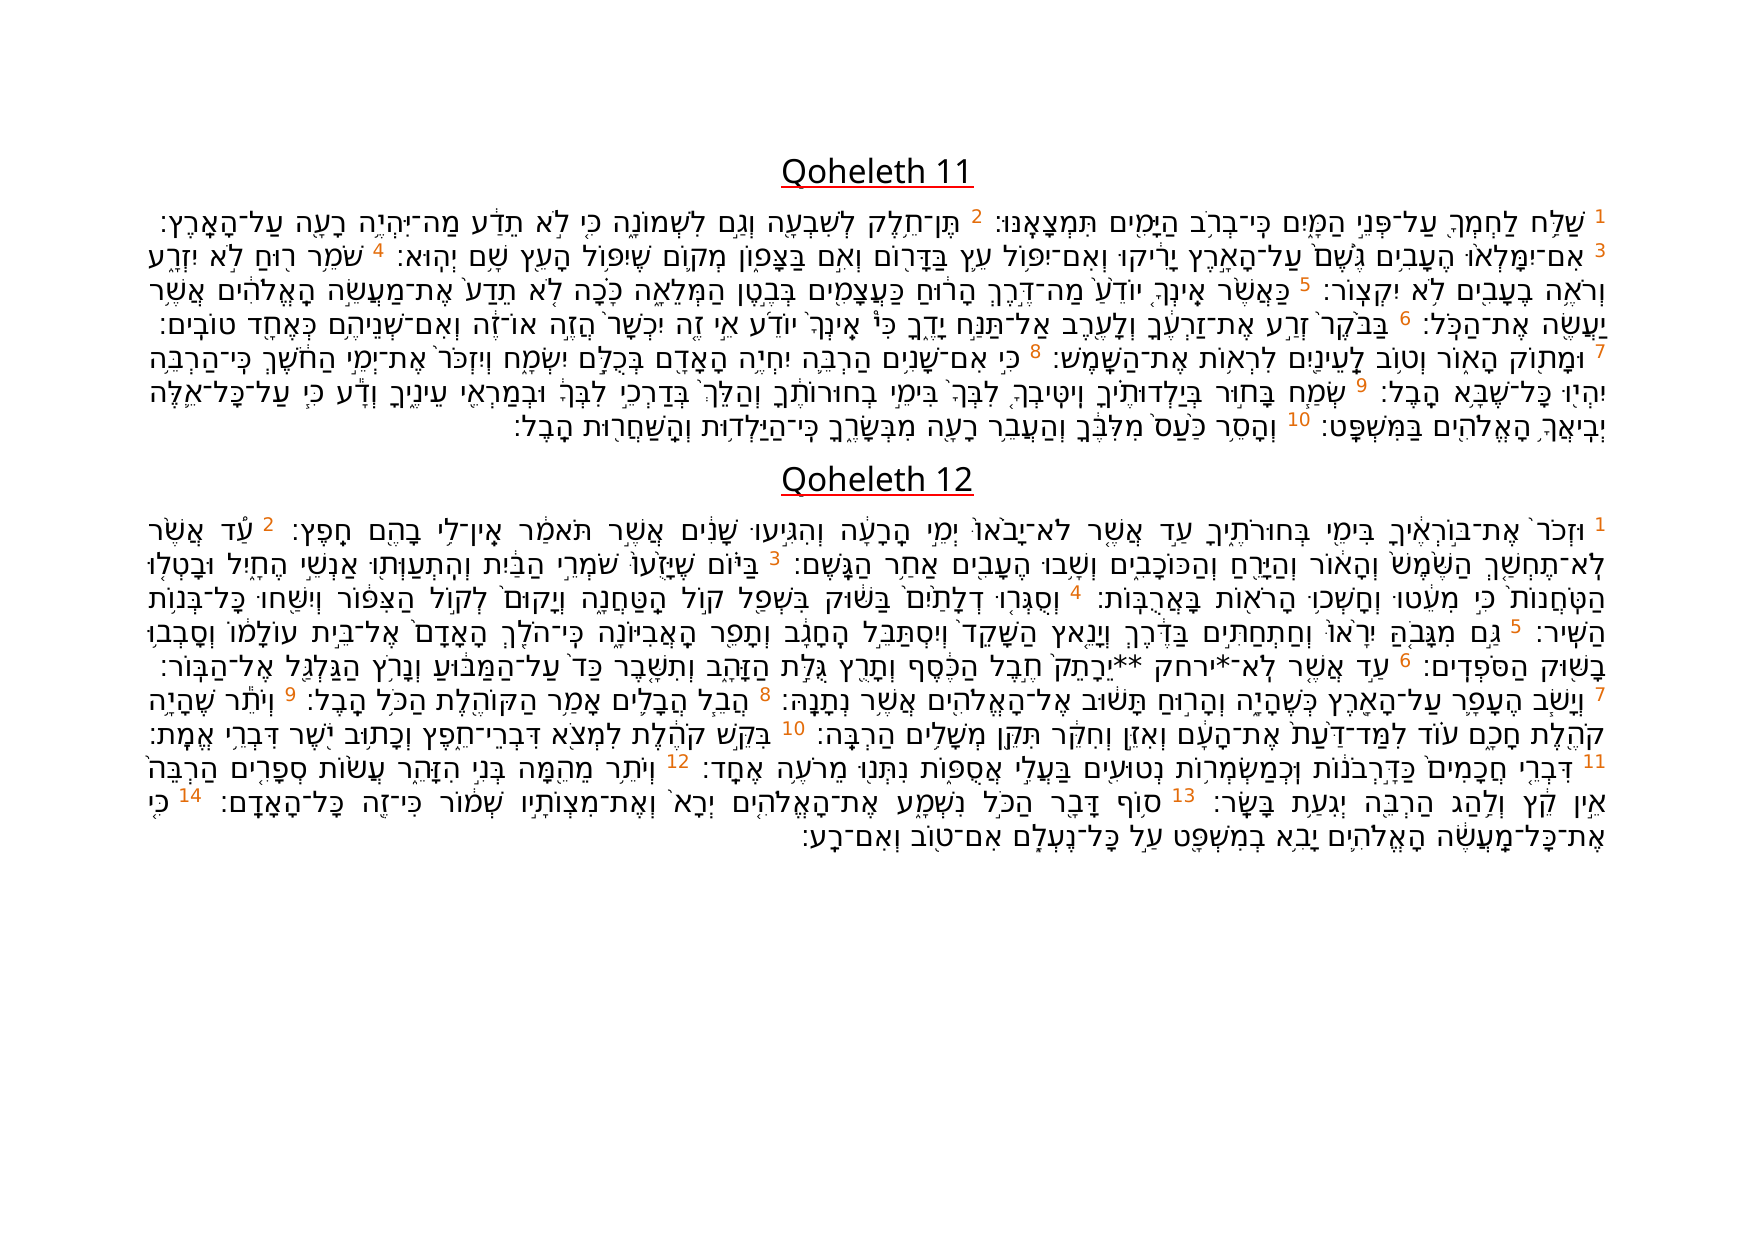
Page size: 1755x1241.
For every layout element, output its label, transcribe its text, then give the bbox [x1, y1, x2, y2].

text 1 וּזְכֹר֙ אֶת־בּ֣וֹרְאֶ֔יךָ בִּימֵ֖י בְּחוּרֹתֶ֑יךָ עַ֣ד אֲשֶׁ֤ר לֹא־יָבֹ֙אוּ֙ יְמֵ֣י הָֽרָעָ֔ה וְהִגִּ֣יעוּ שָׁנִ֔ים אֲשֶׁ֣ר תֹּאמַ֔ר אֵֽין־לִ֥י בָהֶ֖ם חֵֽפֶץ׃ 2 עַ֠ד אֲשֶׁ֨ר לֹֽא־תֶחְשַׁ֤ךְ הַשֶּׁ֙מֶשׁ֙ וְהָא֔וֹר וְהַיָּרֵ֖חַ וְהַכּוֹכָבִ֑ים וְשָׁ֥בוּ הֶעָבִ֖ים אַחַ֥ר הַגָּֽשֶׁם׃ ‬‬‬3 בַּיּ֗וֹם שֶׁיָּזֻ֙עוּ֙ שֹׁמְרֵ֣י הַבַּ֔יִת וְהִֽתְעַוְּת֖וּ אַנְשֵׁ֣י הֶחָ֑יִל וּבָטְל֤וּ הַטֹּֽחֲנוֹת֙ כִּ֣י מִעֵ֔טוּ וְחָשְׁכ֥וּ הָרֹא֖וֹת בָּאֲרֻבּֽוֹת׃ ‬‬‬4 וְסֻגְּר֤וּ דְלָתַ֙יִם֙ בַּשּׁ֔וּק בִּשְׁפַ֖ל ק֣וֹל הַֽטַּחֲנָ֑ה וְיָקוּם֙ לְק֣וֹל הַצִּפּ֔וֹר וְיִשַּׁ֖חוּ כָּל־בְּנ֥וֹת הַשִּֽׁיר׃ ‬‬‬5 גַּ֣ם מִגָּבֹ֤הַּ יִרָ֙אוּ֙ וְחַתְחַתִּ֣ים בַּדֶּ֔רֶךְ וְיָנֵ֤אץ הַשָּׁקֵד֙ וְיִסְתַּבֵּ֣ל הֶֽחָגָ֔ב וְתָפֵ֖ר הָֽאֲבִיּוֹנָ֑ה כִּֽי־הֹלֵ֤ךְ הָאָדָם֙ אֶל־בֵּ֣ית עוֹלָמ֔וֹ וְסָבְב֥וּ בָשּׁ֖וּק הַסֹּפְדִֽים׃ ‬‬‬6 עַ֣ד אֲשֶׁ֤ר לֹֽא־*ירחק **יֵרָתֵק֙ חֶ֣בֶל הַכֶּ֔סֶף וְתָרֻ֖ץ גֻּלַּ֣ת הַזָּהָ֑ב וְתִשָּׁ֤בֶר כַּד֙ עַל־הַמַּבּ֔וּעַ וְנָרֹ֥ץ הַגַּלְגַּ֖ל אֶל־הַבּֽוֹר׃ ‬‬‬7 וְיָשֹׁ֧ב הֶעָפָ֛ר עַל־הָאָ֖רֶץ כְּשֶׁהָיָ֑ה וְהָר֣וּחַ תָּשׁ֔וּב אֶל־הָאֱלֹהִ֖ים אֲשֶׁ֥ר נְתָנָֽהּ׃ ‬‬‬8 הֲבֵ֧ל הֲבָלִ֛ים אָמַ֥ר הַקּוֹהֶ֖לֶת הַכֹּ֥ל הָֽבֶל׃ ‬‬‬9 וְיֹתֵ֕ר שֶׁהָיָ֥ה קֹהֶ֖לֶת חָכָ֑ם ע֗וֹד לִמַּד־דַּ֙עַת֙ אֶת־הָעָ֔ם וְאִזֵּ֣ן וְחִקֵּ֔ר תִּקֵּ֖ן מְשָׁלִ֥ים הַרְבֵּֽה׃ ‬‬‬10 בִּקֵּ֣שׁ קֹהֶ֔לֶת לִמְצֹ֖א דִּבְרֵי־חֵ֑פֶץ וְכָת֥וּב יֹ֖שֶׁר דִּבְרֵ֥י אֱמֶֽת׃ ‬‬‬11 דִּבְרֵ֤י חֲכָמִים֙ כַּדָּ֣רְבֹנ֔וֹת וּֽכְמַשְׂמְר֥וֹת נְטוּעִ֖ים בַּעֲלֵ֣י אֲסֻפּ֑וֹת נִתְּנ֖וּ מֵרֹעֶ֥ה אֶחָֽד׃ ‬‬‬12 וְיֹתֵ֥ר מֵהֵ֖מָּה בְּנִ֣י הִזָּהֵ֑ר עֲשׂ֨וֹת סְפָרִ֤ים הַרְבֵּה֙ אֵ֣ין קֵ֔ץ וְלַ֥הַג הַרְבֵּ֖ה יְגִעַ֥ת בָּשָֽׂר׃ ‬‬‬13 ס֥וֹף דָּבָ֖ר הַכֹּ֣ל נִשְׁמָ֑ע אֶת־הָאֱלֹהִ֤ים יְרָא֙ וְאֶת־מִצְוֺתָ֣יו שְׁמ֔וֹר כִּי־זֶ֖ה כָּל־הָאָדָֽם׃ ‬‬‬14 כִּ֚‬‏י אֶת־כָּל־מַֽעֲשֶׂ֔ה הָאֱלֹהִ֛ים יָבִ֥א בְמִשְׁפָּ֖ט עַ֣ל כָּל־נֶעְלָ֑ם אִם־ט֖וֹב וְאִם־רָֽע׃ ‬‬‬‬‬‬‬‬‬‬‬‬‬‬‬‬ [148, 514, 1606, 853]
text Qoheleth 11 [148, 148, 1606, 193]
text 1 שַׁלַּ֥ח לַחְמְךָ֖ עַל־פְּנֵ֣י הַמָּ֑יִם כִּֽי־בְרֹ֥ב הַיָּמִ֖ים תִּמְצָאֶֽנּוּ׃ 2 תֶּן־חֵ֥לֶק לְשִׁבְעָ֖ה וְגַ֣ם לִשְׁמוֹנָ֑ה כִּ֚י לֹ֣א תֵדַ֔ע מַה־יִּהְיֶ֥ה רָעָ֖ה עַל־הָאָֽרֶץ׃ ‬‬‬3 אִם־יִמָּלְא֨וּ הֶעָבִ֥ים גֶּ֙שֶׁם֙ עַל־הָאָ֣רֶץ יָרִ֔יקוּ וְאִם־יִפּ֥וֹל עֵ֛ץ בַּדָּר֖וֹם וְאִ֣ם בַּצָּפ֑וֹן מְק֛וֹם שֶׁיִפּ֥וֹל הָעֵ֖ץ שָׁ֥ם יְהֽוּא׃ ‬‬‬4 שֹׁמֵ֥ר ר֖וּחַ לֹ֣א יִזְרָ֑ע וְרֹאֶ֥ה בֶעָבִ֖ים לֹ֥א יִקְצֽוֹר׃ ‬‬‬5 כַּאֲשֶׁ֨ר אֵֽינְךָ֤ יוֹדֵ֙עַ֙ מַה־דֶּ֣רֶךְ הָר֔וּחַ כַּעֲצָמִ֖ים בְּבֶ֣טֶן הַמְּלֵאָ֑ה כָּ֗כָה לֹ֤א תֵדַע֙ אֶת־מַעֲשֵׂ֣ה הָֽאֱלֹהִ֔ים אֲשֶׁ֥ר יַעֲשֶׂ֖ה אֶת־הַכֹּֽל׃ ‬‬‬6 בַּבֹּ֙קֶר֙ זְרַ֣ע אֶת־זַרְעֶ֔ךָ וְלָעֶ֖רֶב אַל־תַּנַּ֣ח יָדֶ֑ךָ כִּי֩ אֵֽינְךָ֨ יוֹדֵ֜ע אֵ֣י זֶ֤ה יִכְשָׁר֙ הֲזֶ֣ה אוֹ־זֶ֔ה וְאִם־שְׁנֵיהֶ֥ם כְּאֶחָ֖ד טוֹבִֽים׃ ‬‬‬7 וּמָת֖וֹק הָא֑וֹר וְט֥וֹב לַֽעֵינַ֖יִם לִרְא֥וֹת אֶת־הַשָּֽׁמֶשׁ׃ ‬‬‬8 כִּ֣י אִם־שָׁנִ֥ים הַרְבֵּ֛ה יִחְיֶ֥ה הָאָדָ֖ם בְּכֻלָּ֣ם יִשְׂמָ֑ח וְיִזְכֹּר֙ אֶת־יְמֵ֣י הַחֹ֔שֶׁךְ כִּֽי־הַרְבֵּ֥ה יִהְי֖וּ כָּל־שֶׁבָּ֥א הָֽבֶל׃ ‬‬‬9 שְׂמַ֧ח בָּח֣וּר בְּיַלְדוּתֶ֗יךָ וִֽיטִּֽ‬‏יבְךָ֤ לִבְּךָ֙ בִּימֵ֣י בְחוּרוֹתֶ֔ךָ וְהַלֵּךְ֙ בְּדַרְכֵ֣י לִבְּךָ֔ וּבְמַרְאֵ֖י עֵינֶ֑יךָ וְדָ֕ע כִּ֧י עַל־כָּל־אֵ֛לֶּה יְבִֽיאֲךָ֥ הָאֱלֹהִ֖ים בַּמִּשְׁפָּֽט׃ ‬‬‬10 וְהָסֵ֥ר כַּ֙עַס֙ מִלִּבֶּ֔ךָ וְהַעֲבֵ֥ר רָעָ֖ה מִבְּשָׂרֶ֑ךָ כִּֽי־הַיַּלְד֥וּת וְהַֽשַּׁחֲר֖וּת הָֽבֶל׃ ‬‬‬‬‬‬‬‬‬‬‬‬ [148, 206, 1606, 443]
text Qoheleth 12 [148, 456, 1606, 501]
